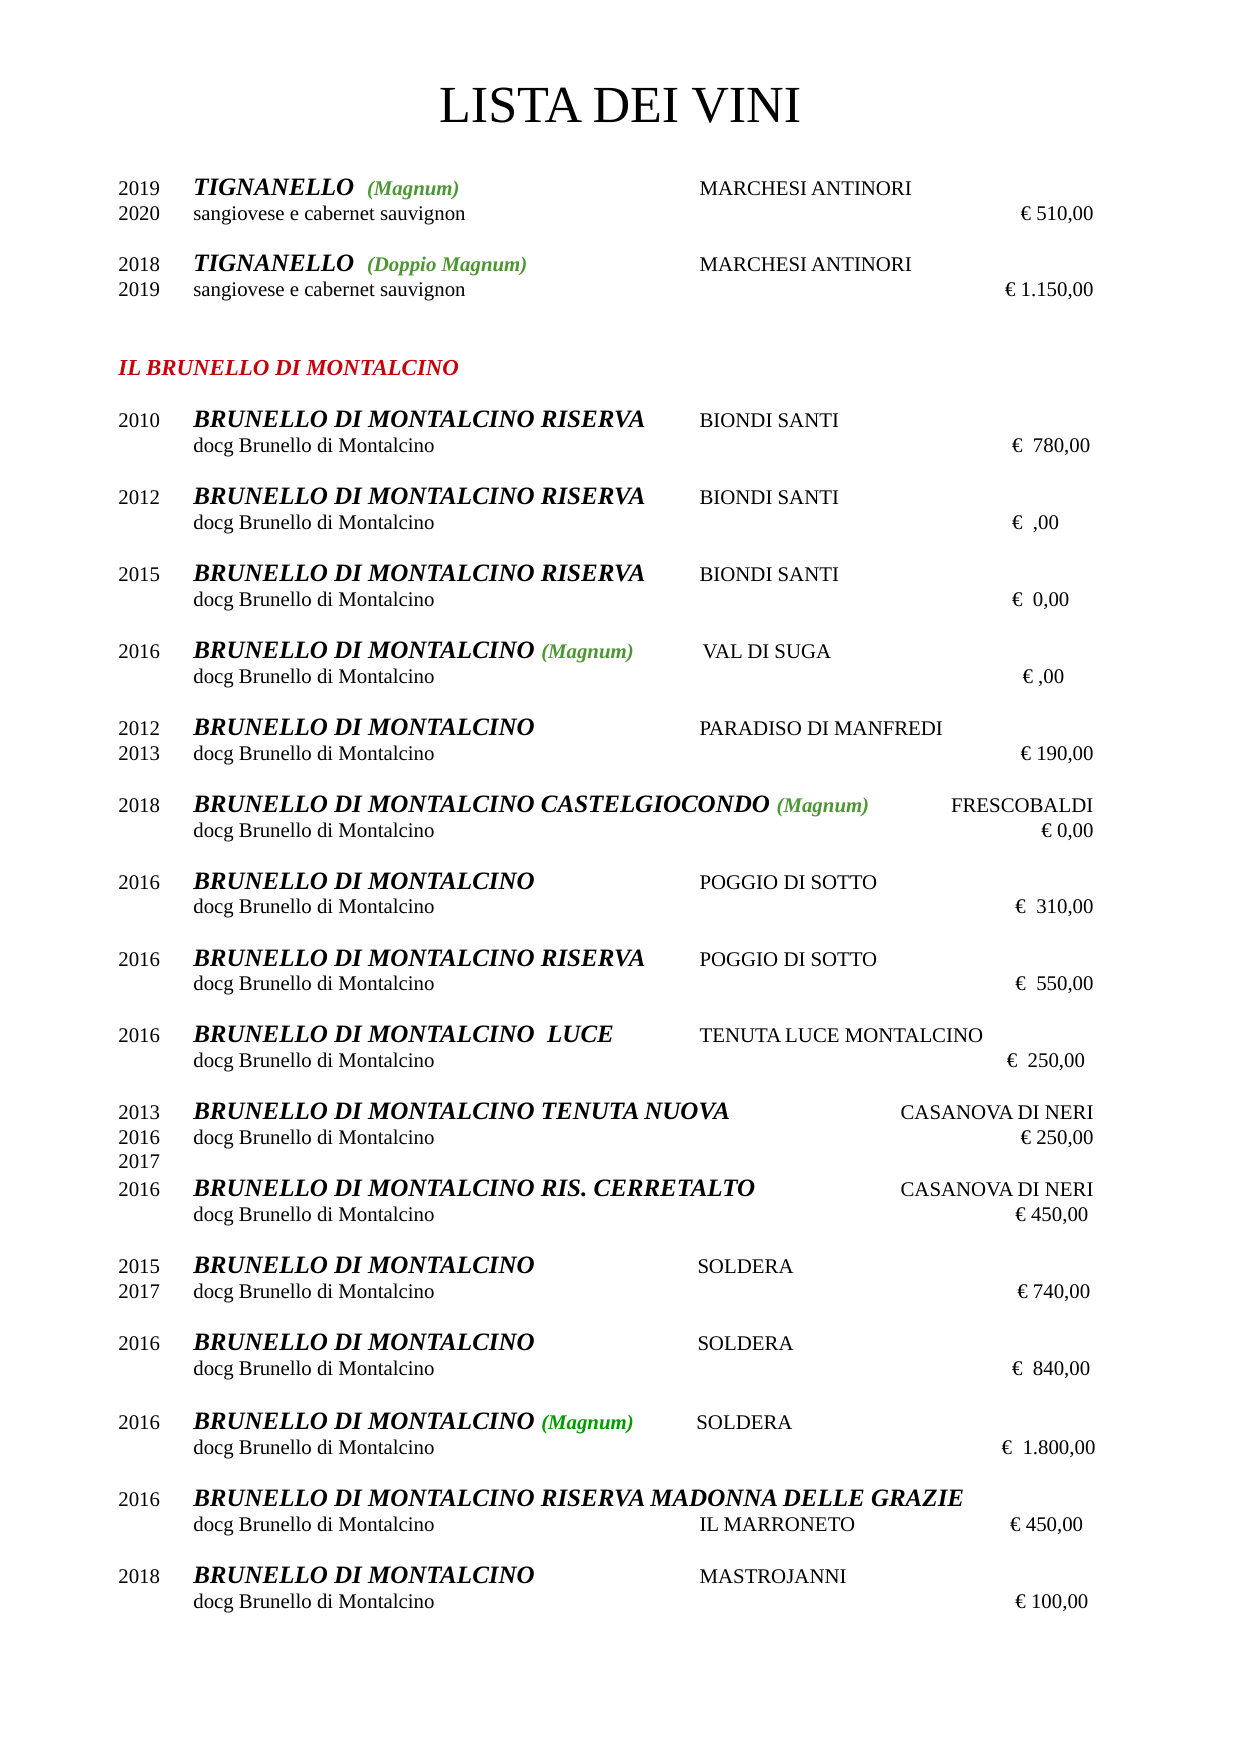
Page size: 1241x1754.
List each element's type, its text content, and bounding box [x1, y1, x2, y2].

text 2013 docg Brunello di Montalcino € 190,00 [118, 741, 1122, 765]
text 2016 BRUNELLO DI MONTALCINO LUCE TENUTA LUCE MONTALCINO [118, 1019, 1122, 1048]
text docg Brunello di Montalcino IL MARRONETO € 450,00 [118, 1512, 1122, 1536]
text 2018 TIGNANELLO (Doppio Magnum) MARCHESI ANTINORI [118, 248, 1122, 277]
text 2017 docg Brunello di Montalcino € 740,00 [118, 1279, 1122, 1303]
text 2012 BRUNELLO DI MONTALCINO RISERVA BIONDI SANTI [118, 481, 1122, 510]
text docg Brunello di Montalcino € 0,00 [118, 818, 1122, 842]
text 2016 BRUNELLO DI MONTALCINO RISERVA MADONNA DELLE GRAZIE [118, 1483, 1122, 1512]
text docg Brunello di Montalcino € 0,00 [118, 587, 1122, 611]
text 2017 [118, 1149, 1122, 1173]
text 2016 docg Brunello di Montalcino € 250,00 [118, 1125, 1122, 1149]
text IL BRUNELLO DI MONTALCINO [118, 354, 1122, 380]
text 2018 BRUNELLO DI MONTALCINO MASTROJANNI [118, 1560, 1122, 1589]
text 2010 BRUNELLO DI MONTALCINO RISERVA BIONDI SANTI [118, 404, 1122, 433]
text 2016 BRUNELLO DI MONTALCINO RIS. CERRETALTO CASANOVA DI NERI [118, 1173, 1122, 1202]
text docg Brunello di Montalcino € 310,00 [118, 894, 1122, 918]
text docg Brunello di Montalcino € 1.800,00 [118, 1435, 1122, 1459]
text docg Brunello di Montalcino € ,00 [118, 664, 1122, 688]
text 2019 sangiovese e cabernet sauvignon € 1.150,00 [118, 277, 1122, 301]
text docg Brunello di Montalcino € 450,00 [118, 1202, 1122, 1226]
text 2013 BRUNELLO DI MONTALCINO TENUTA NUOVA CASANOVA DI NERI [118, 1096, 1122, 1125]
text 2019 TIGNANELLO (Magnum) MARCHESI ANTINORI [118, 172, 1122, 200]
text docg Brunello di Montalcino € 780,00 [118, 433, 1122, 457]
text docg Brunello di Montalcino € 840,00 [118, 1356, 1122, 1380]
text 2016 BRUNELLO DI MONTALCINO RISERVA POGGIO DI SOTTO [118, 943, 1122, 971]
text docg Brunello di Montalcino € 100,00, [118, 1589, 1122, 1613]
text 2020 sangiovese e cabernet sauvignon € 510,00 [118, 200, 1122, 224]
text docg Brunello di Montalcino € 550,00 [118, 971, 1122, 995]
text 2012 BRUNELLO DI MONTALCINO PARADISO DI MANFREDI [118, 712, 1122, 741]
text 2016 BRUNELLO DI MONTALCINO (Magnum) SOLDERA [118, 1406, 1122, 1435]
text 2016 BRUNELLO DI MONTALCINO SOLDERA [118, 1327, 1122, 1356]
text 2016 BRUNELLO DI MONTALCINO (Magnum) VAL DI SUGA [118, 635, 1122, 664]
text 2015 BRUNELLO DI MONTALCINO SOLDERA [118, 1250, 1122, 1279]
text docg Brunello di Montalcino € 250,00 [118, 1048, 1122, 1072]
text docg Brunello di Montalcino € ,00 [118, 510, 1122, 534]
text 2015 BRUNELLO DI MONTALCINO RISERVA BIONDI SANTI [118, 558, 1122, 587]
text 2018 BRUNELLO DI MONTALCINO CASTELGIOCONDO (Magnum) FRESCOBALDI [118, 789, 1122, 818]
text 2016 BRUNELLO DI MONTALCINO POGGIO DI SOTTO [118, 866, 1122, 894]
